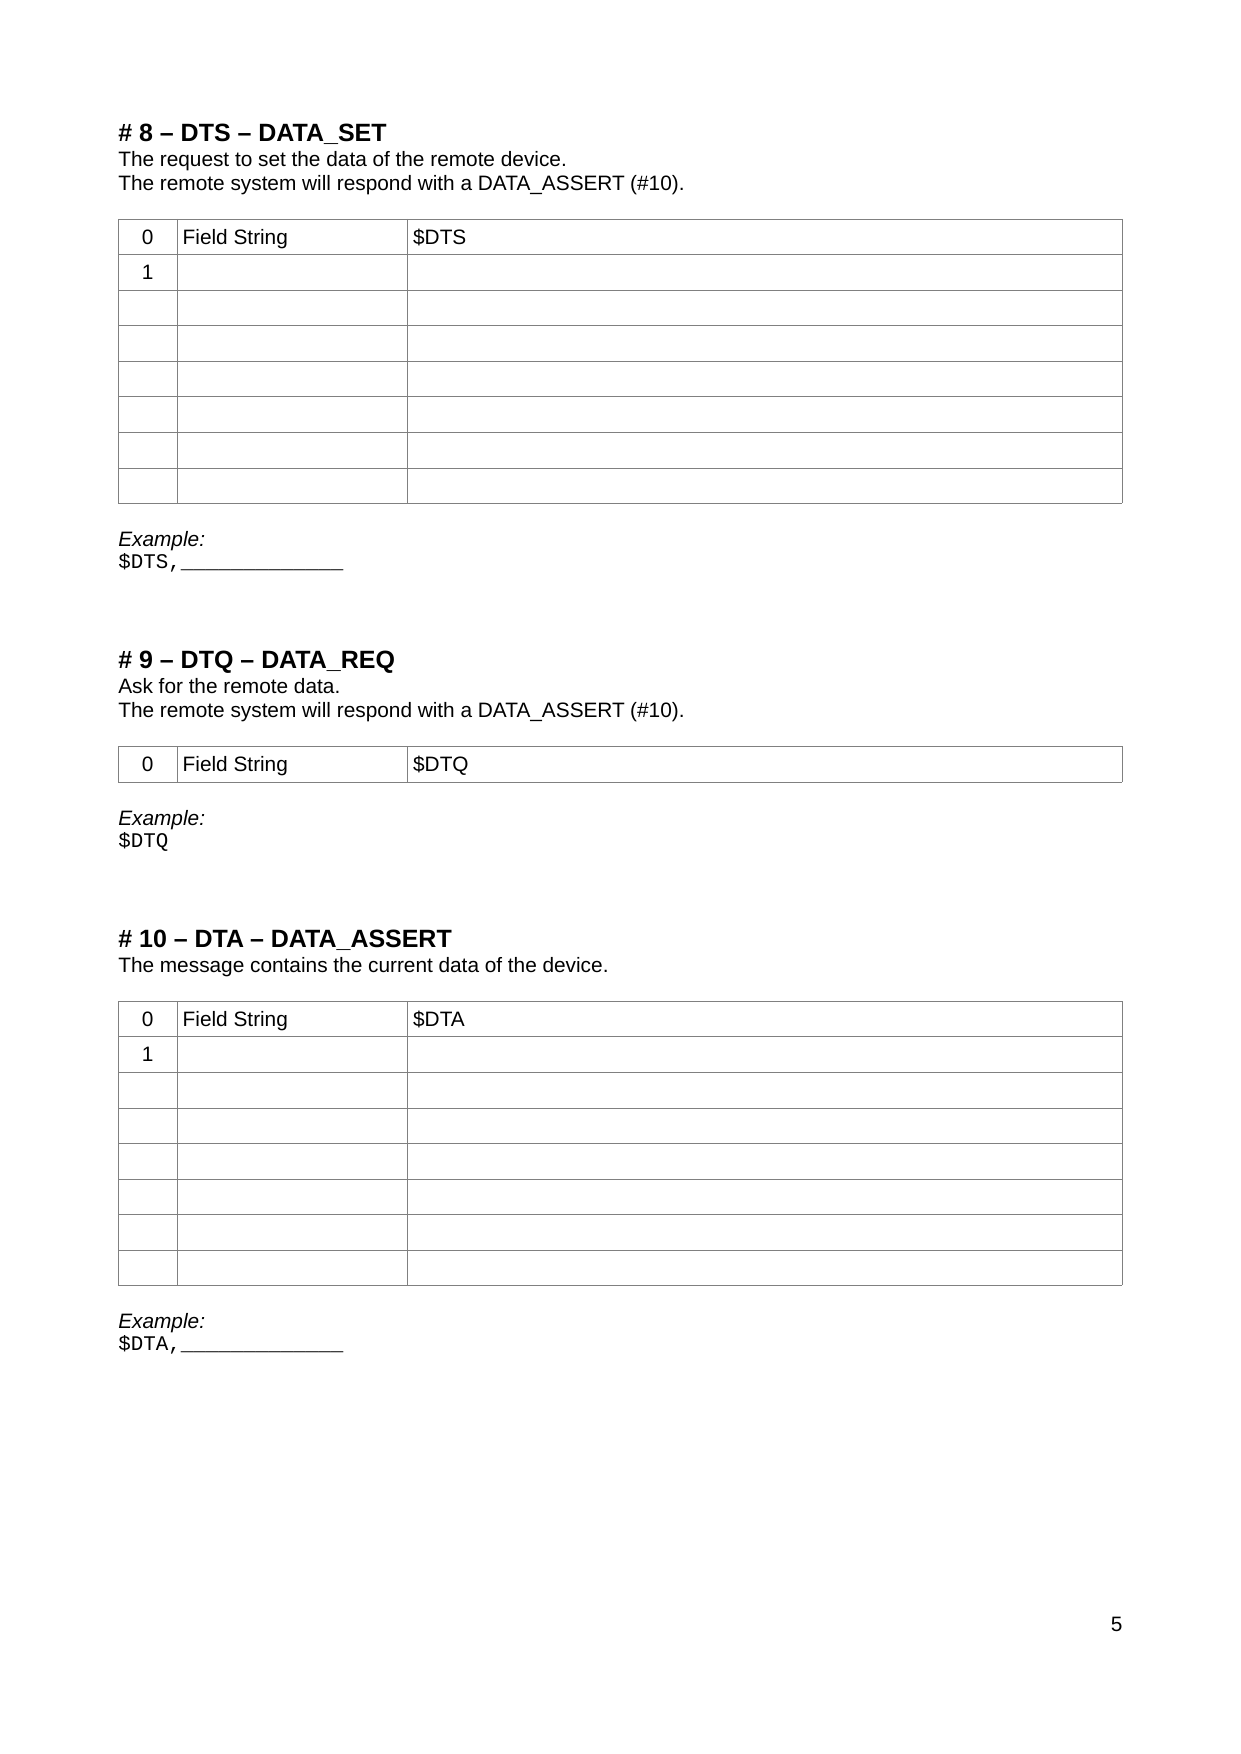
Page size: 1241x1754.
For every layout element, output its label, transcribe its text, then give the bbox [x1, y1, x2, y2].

table_cell [119, 397, 177, 432]
text Example: [118, 806, 1122, 830]
table_cell [178, 1144, 407, 1178]
table_cell [119, 326, 177, 361]
table_cell [119, 362, 177, 396]
text The remote system will respond with a DATA_ASSERT (#10). [118, 171, 1122, 195]
table_cell [178, 362, 407, 396]
table_cell [178, 291, 407, 325]
table_cell [119, 1180, 177, 1214]
text $DTA,_____________ [118, 1333, 1122, 1357]
text $DTS,_____________ [118, 551, 1122, 574]
table_cell [408, 1037, 1122, 1072]
text Example: [118, 1309, 1122, 1333]
text The request to set the data of the remote device. [118, 147, 1122, 171]
text The message contains the current data of the device. [118, 953, 1122, 977]
table_cell [408, 1144, 1122, 1178]
table_cell [178, 1073, 407, 1107]
table_cell [408, 1109, 1122, 1143]
table_cell [408, 397, 1122, 432]
table_cell [119, 291, 177, 325]
text # 9 – DTQ – DATA_REQ [118, 646, 1122, 674]
table_cell [408, 433, 1122, 467]
text $DTQ [118, 830, 1122, 853]
text The remote system will respond with a DATA_ASSERT (#10). [118, 698, 1122, 722]
table_cell [178, 433, 407, 467]
text Ask for the remote data. [118, 674, 1122, 698]
text # 8 – DTS – DATA_SET [118, 118, 1122, 147]
table_cell 1 [119, 255, 177, 290]
text Example: [118, 527, 1122, 551]
table_header Field String [178, 220, 407, 254]
table_cell [408, 291, 1122, 325]
table_cell [178, 397, 407, 432]
table_cell [119, 1109, 177, 1143]
table_cell [119, 1073, 177, 1107]
table_cell [408, 1251, 1122, 1285]
table_cell [119, 433, 177, 467]
table_cell [408, 469, 1122, 503]
table_cell [178, 469, 407, 503]
table_cell [178, 1251, 407, 1285]
table_cell [408, 362, 1122, 396]
table_header $DTQ [408, 747, 1122, 782]
table_header $DTS [408, 220, 1122, 254]
table_cell [408, 255, 1122, 290]
table_cell 1 [119, 1037, 177, 1072]
table_cell [408, 1073, 1122, 1107]
table_cell [408, 326, 1122, 361]
table_header Field String [178, 1002, 407, 1036]
table_header 0 [119, 747, 177, 782]
table_cell [178, 1215, 407, 1249]
table_cell [178, 1037, 407, 1072]
table_cell [408, 1180, 1122, 1214]
table_cell [178, 255, 407, 290]
table_cell [119, 1144, 177, 1178]
table_header 0 [119, 220, 177, 254]
table_cell [178, 1109, 407, 1143]
table_header Field String [178, 747, 407, 782]
table_cell [119, 1251, 177, 1285]
table_header 0 [119, 1002, 177, 1036]
table_cell [408, 1215, 1122, 1249]
table_cell [178, 326, 407, 361]
table_header $DTA [408, 1002, 1122, 1036]
text # 10 – DTA – DATA_ASSERT [118, 924, 1122, 953]
table_cell [178, 1180, 407, 1214]
table_cell [119, 469, 177, 503]
table_cell [119, 1215, 177, 1249]
